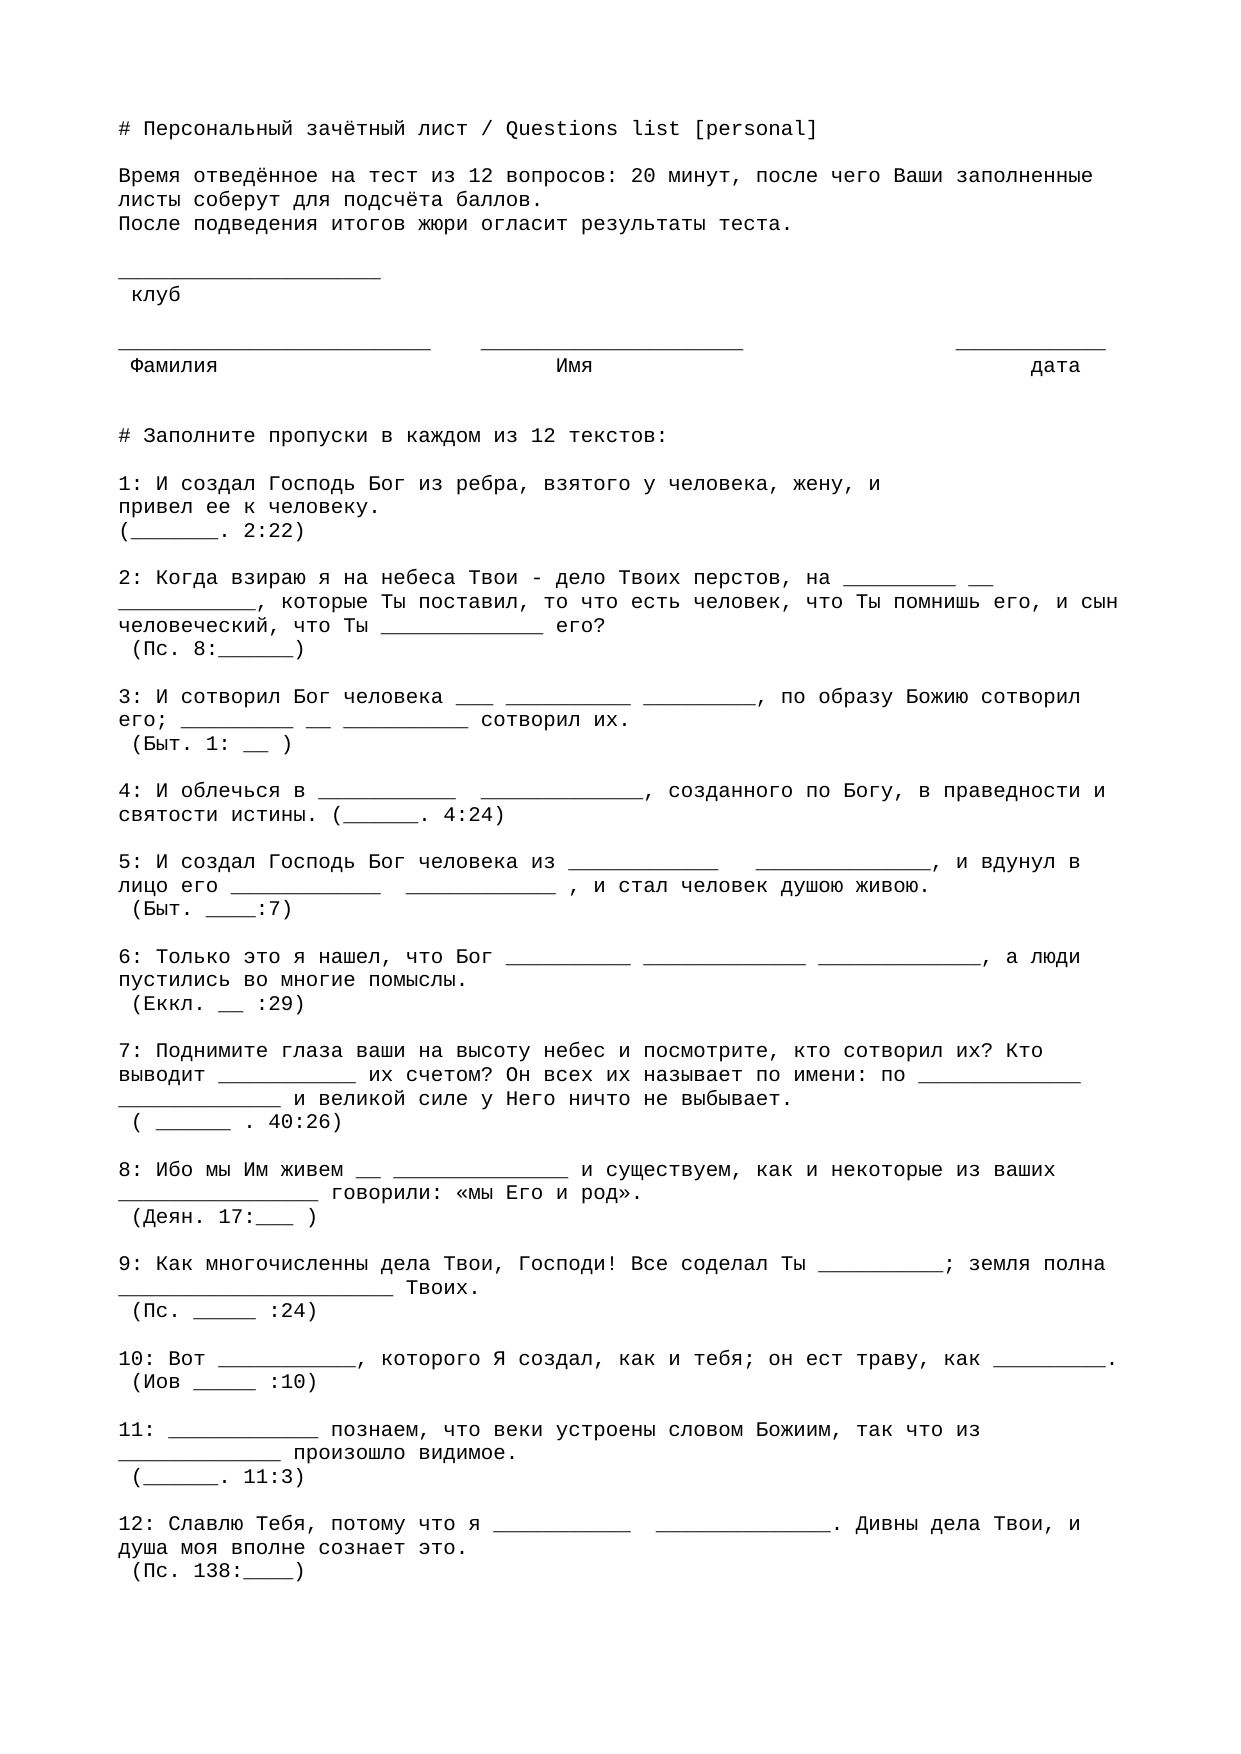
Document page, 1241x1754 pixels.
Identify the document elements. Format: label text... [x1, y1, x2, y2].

text клуб [118, 284, 1122, 307]
text (Еккл. __ :29) [118, 993, 1122, 1017]
text _____________________ [118, 260, 1122, 284]
text # Заполните пропуски в каждом из 12 текстов: [118, 426, 1122, 449]
text ( ______ . 40:26) [118, 1111, 1122, 1135]
text (Пс. _____ :24) [118, 1300, 1122, 1324]
text 10: Вот ___________, которого Я создал, как и тебя; он ест траву, как _________. [118, 1348, 1122, 1371]
text 7: Поднимите глаза ваши на высоту небес и посмотрите, кто сотворил их? Кто выводит ___________ их счетом? Он всех их называет по имени: по _____________ _____________ и великой силе у Него ничто не выбывает. [118, 1040, 1122, 1111]
text (Пс. 8:______) [118, 638, 1122, 662]
text (Быт. 1: __ ) [118, 733, 1122, 757]
text (______. 11:3) [118, 1466, 1122, 1489]
text (Пс. 138:____) [118, 1561, 1122, 1584]
text привел ее к человеку. [118, 496, 1122, 520]
text (Иов _____ :10) [118, 1371, 1122, 1395]
text 12: Славлю Тебя, потому что я ___________ ______________. Дивны дела Твои, и душа моя вполне сознает это. [118, 1513, 1122, 1561]
text 6: Только это я нашел, что Бог __________ _____________ _____________, а люди пустились во многие помыслы. [118, 946, 1122, 993]
text (Быт. ____:7) [118, 898, 1122, 922]
text # Персональный зачётный лист / Questions list [personal] [118, 118, 1122, 142]
text 4: И облечься в ___________ _____________, созданного по Богу, в праведности и святости истины. (______. 4:24) [118, 780, 1122, 827]
text 3: И сотворил Бог человека ___ __________ _________, по образу Божию сотворил его; _________ __ __________ сотворил их. [118, 686, 1122, 733]
text Время отведённое на тест из 12 вопросов: 20 минут, после чего Ваши заполненные листы соберут для подсчёта баллов. [118, 165, 1122, 213]
text 5: И создал Господь Бог человека из ____________ ______________, и вдунул в лицо его ____________ ____________ , и стал человек душою живою. [118, 851, 1122, 898]
text (_______. 2:22) [118, 520, 1122, 544]
text 9: Как многочисленны дела Твои, Господи! Все соделал Ты __________; земля полна ______________________ Твоих. [118, 1253, 1122, 1300]
text Фамилия Имя дата [118, 354, 1122, 378]
text 8: Ибо мы Им живем __ ______________ и существуем, как и некоторые из ваших ________________ говорили: «мы Его и род». [118, 1158, 1122, 1206]
text _________________________ _____________________ ____________ [118, 331, 1122, 354]
text 1: И создал Господь Бог из ребра, взятого у человека, жену, и [118, 473, 1122, 496]
text 11: ____________ познаем, что веки устроены словом Божиим, так что из _____________ произошло видимое. [118, 1419, 1122, 1466]
text 2: Когда взираю я на небеса Твои - дело Твоих перстов, на _________ __ ___________, которые Ты поставил, то что есть человек, что Ты помнишь его, и сын человеческий, что Ты _____________ его? [118, 567, 1122, 638]
text (Деян. 17:___ ) [118, 1206, 1122, 1229]
text После подведения итогов жюри огласит результаты теста. [118, 213, 1122, 236]
